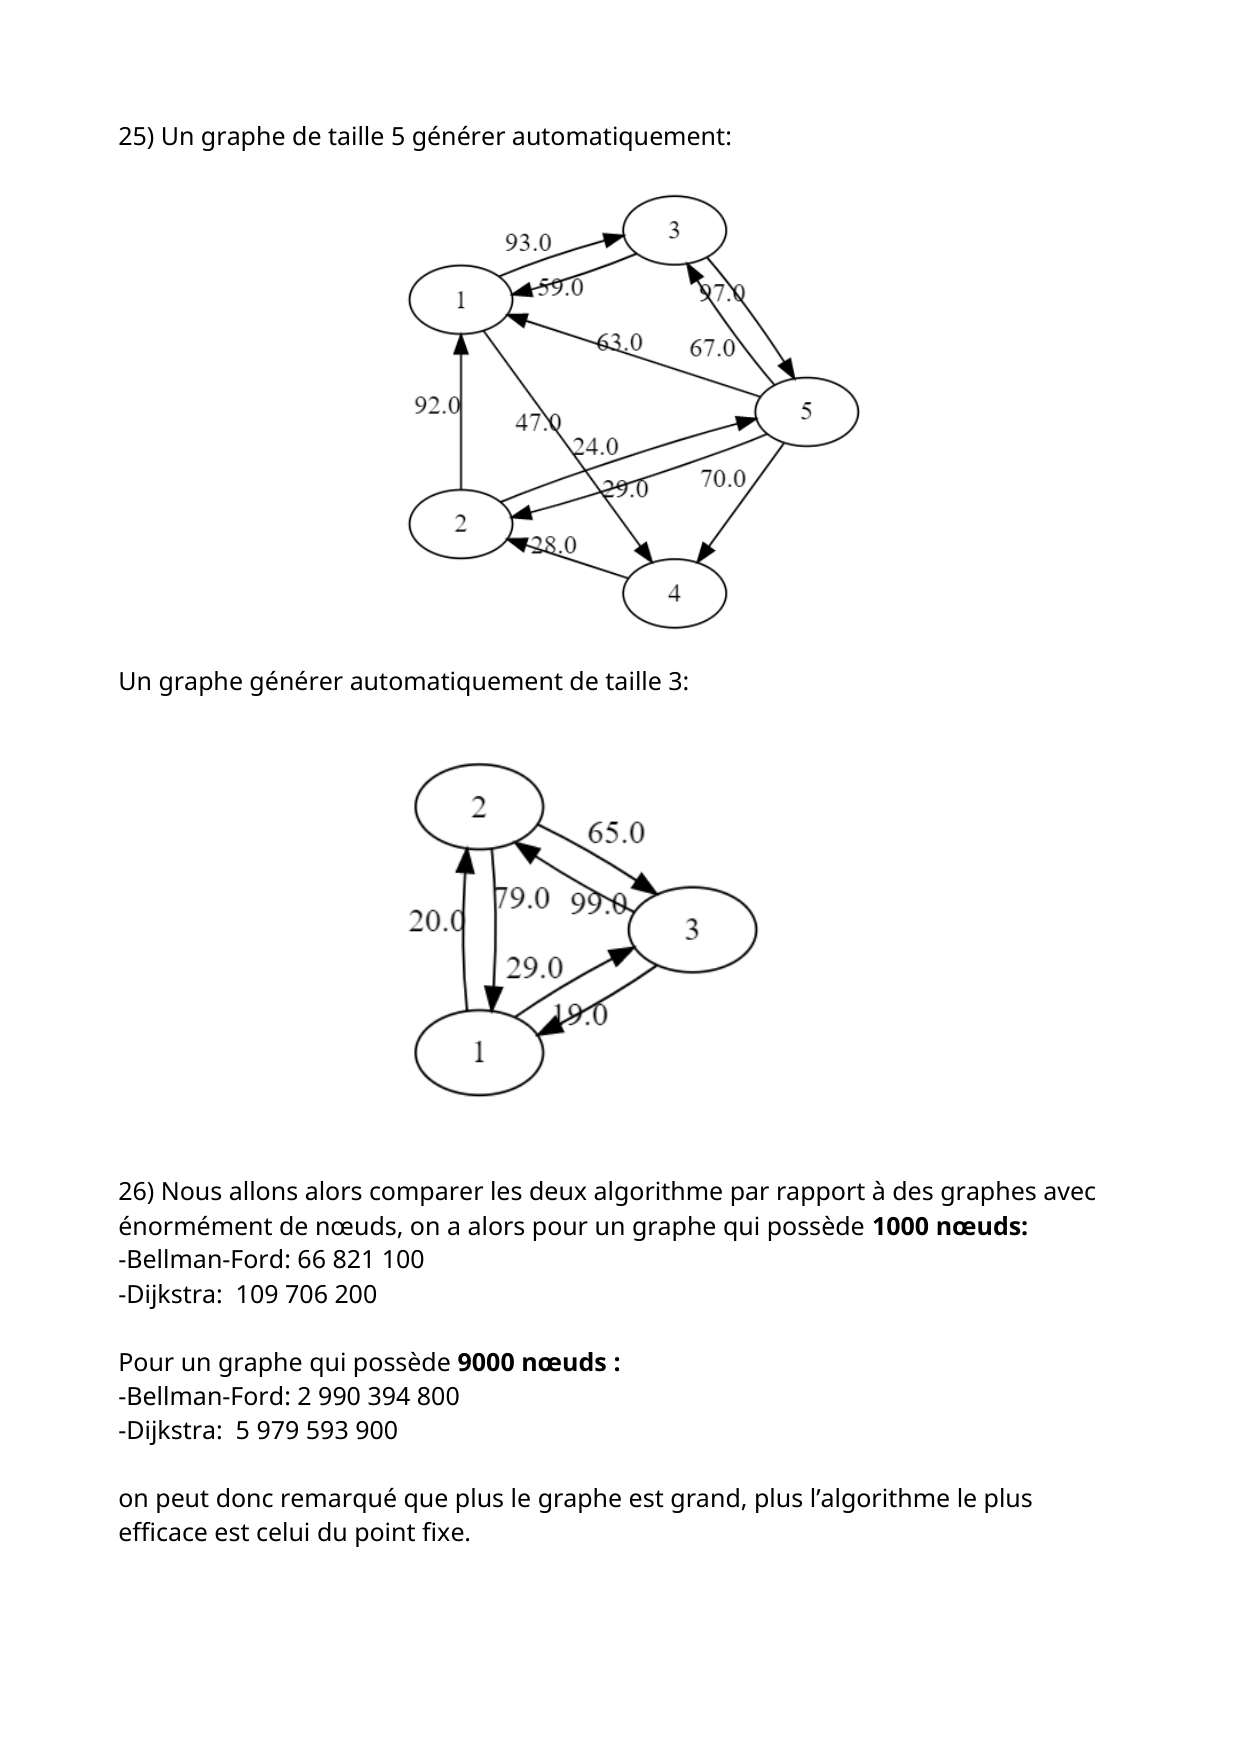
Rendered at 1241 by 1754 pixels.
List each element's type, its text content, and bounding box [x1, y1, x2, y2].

picture [399, 755, 766, 1105]
text -Bellman-Ford: 66 821 100 [118, 1242, 1122, 1276]
text Pour un graphe qui possède 9000 nœuds : [118, 1344, 1122, 1378]
text -Bellman-Ford: 2 990 394 800 [118, 1378, 1122, 1412]
text Un graphe générer automatiquement de taille 3: [118, 663, 1122, 697]
text 25) Un graphe de taille 5 générer automatiquement: [118, 118, 1122, 152]
picture [402, 188, 866, 636]
text -Dijkstra: 5 979 593 900 [118, 1412, 1122, 1447]
text 26) Nous allons alors comparer les deux algorithme par rapport à des graphes avec énormément de nœuds, on a alors pour un graphe qui possède 1000 nœuds: [118, 1174, 1122, 1242]
text -Dijkstra: 109 706 200 [118, 1276, 1122, 1310]
text on peut donc remarqué que plus le graphe est grand, plus l’algorithme le plus efficace est celui du point fixe. [118, 1481, 1122, 1549]
